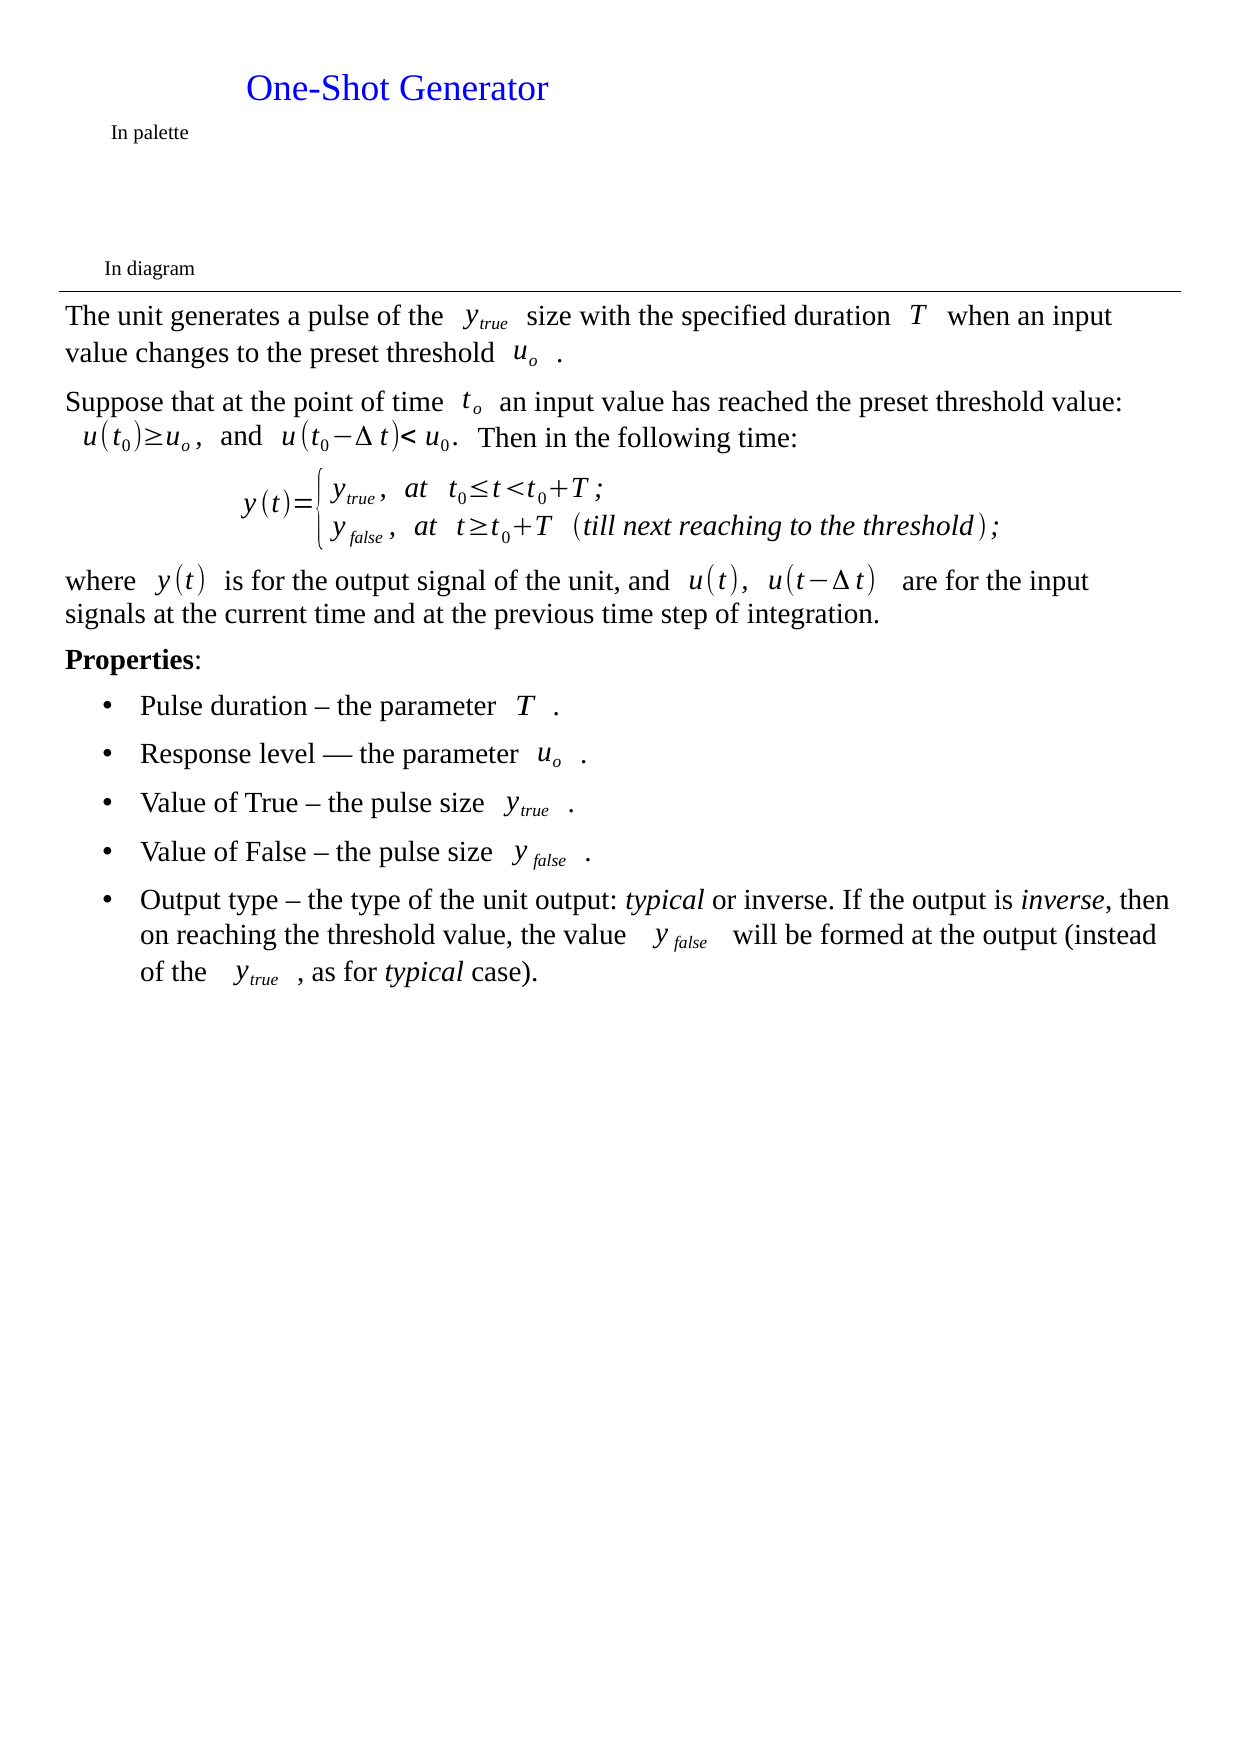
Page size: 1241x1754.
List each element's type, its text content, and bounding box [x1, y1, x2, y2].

table_cell [240, 250, 1181, 291]
table_header [59, 59, 240, 114]
table_cell [240, 155, 1181, 250]
table_header One-Shot Generator [240, 59, 1181, 114]
table_cell The unit generates a pulse of thesize with the specified durationwhen an input value changes to the preset threshold. Suppose that at the point of timean input value has reached the preset threshold value:Then in the following time: whereis for the output signal of the unit, and are for the input signals at the current time and at the previous time step of integration. Properties: Pulse duration – the parameter. Response level — the parameter. Value of True – the pulse size. Value of False – the pulse size. Output type – the type of the unit output: typical or inverse. If the output is inverse, then on reaching the threshold value, the value will be formed at the output (instead of the , as for typical case). [59, 292, 1181, 1007]
table_cell [59, 155, 240, 250]
table_cell In palette [59, 114, 240, 154]
table_cell [240, 114, 1181, 154]
table_cell In diagram [59, 250, 240, 291]
